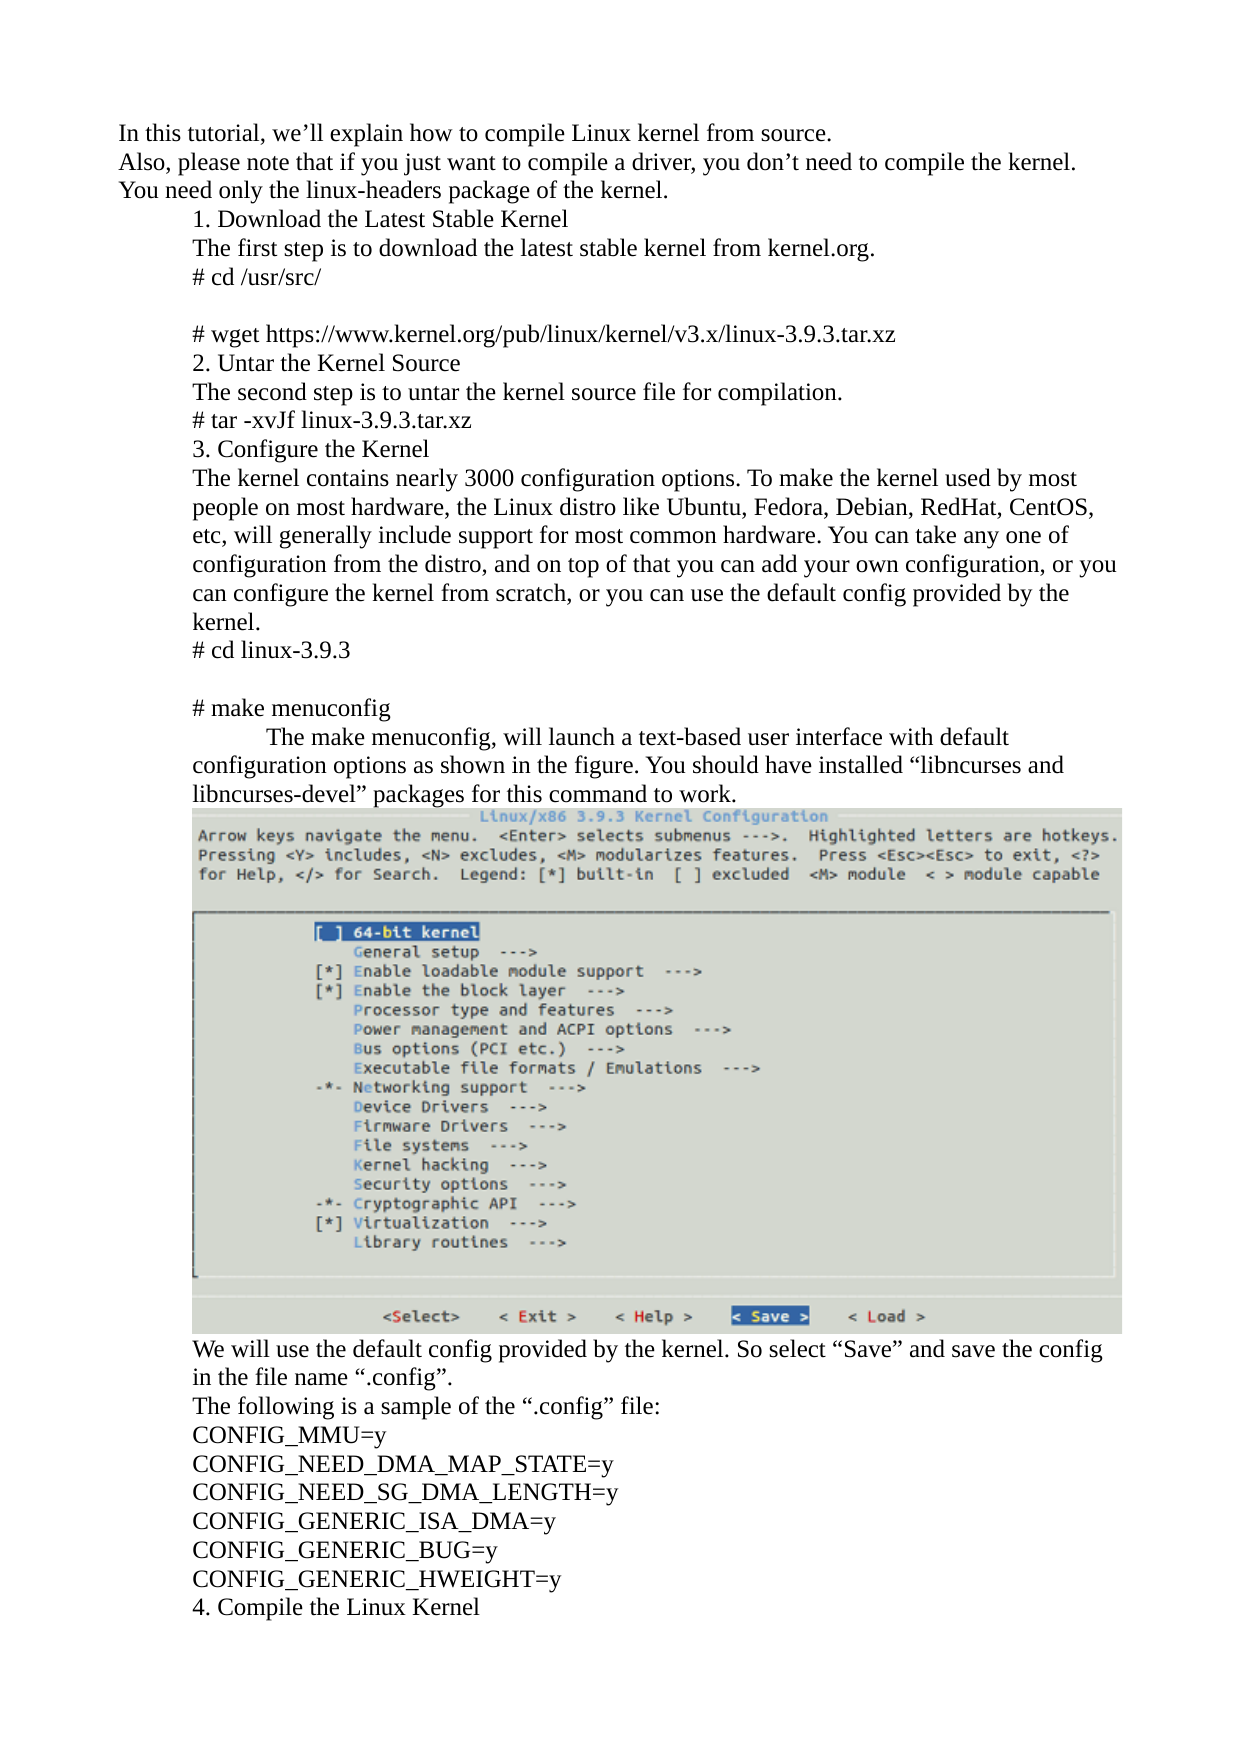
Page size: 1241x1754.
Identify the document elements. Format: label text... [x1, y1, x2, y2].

text Also, please note that if you just want to compile a driver, you don’t need to compile the kernel. You need only the linux-headers package of the kernel. [118, 147, 1122, 204]
text We will use the default config provided by the kernel. So select “Save” and save the config in the file name “.config”. [192, 1334, 1122, 1391]
text CONFIG_GENERIC_ISA_DMA=y [192, 1506, 1122, 1535]
picture [192, 808, 1123, 1334]
text 4. Compile the Linux Kernel [192, 1592, 1122, 1621]
text # cd /usr/src/ [192, 262, 1122, 291]
text CONFIG_GENERIC_BUG=y [192, 1535, 1122, 1564]
text CONFIG_NEED_SG_DMA_LENGTH=y [192, 1477, 1122, 1506]
text The make menuconfig, will launch a text-based user interface with default configuration options as shown in the figure. You should have installed “libncurses and libncurses-devel” packages for this command to work. [192, 722, 1122, 808]
text 3. Configure the Kernel [192, 434, 1122, 463]
text # wget https://www.kernel.org/pub/linux/kernel/v3.x/linux-3.9.3.tar.xz [192, 319, 1122, 348]
text # make menuconfig [192, 693, 1122, 722]
text CONFIG_NEED_DMA_MAP_STATE=y [192, 1449, 1122, 1477]
text # cd linux-3.9.3 [192, 636, 1122, 664]
text CONFIG_GENERIC_HWEIGHT=y [192, 1564, 1122, 1592]
text 1. Download the Latest Stable Kernel [192, 204, 1122, 233]
text CONFIG_MMU=y [192, 1420, 1122, 1449]
text The following is a sample of the “.config” file: [192, 1391, 1122, 1420]
text # tar -xvJf linux-3.9.3.tar.xz [192, 406, 1122, 434]
text In this tutorial, we’ll explain how to compile Linux kernel from source. [118, 118, 1122, 147]
text The kernel contains nearly 3000 configuration options. To make the kernel used by most people on most hardware, the Linux distro like Ubuntu, Fedora, Debian, RedHat, CentOS, etc, will generally include support for most common hardware. You can take any one of configuration from the distro, and on top of that you can add your own configuration, or you can configure the kernel from scratch, or you can use the default config provided by the kernel. [192, 463, 1122, 636]
text The second step is to untar the kernel source file for compilation. [192, 377, 1122, 406]
text The first step is to download the latest stable kernel from kernel.org. [192, 233, 1122, 262]
text 2. Untar the Kernel Source [192, 348, 1122, 377]
